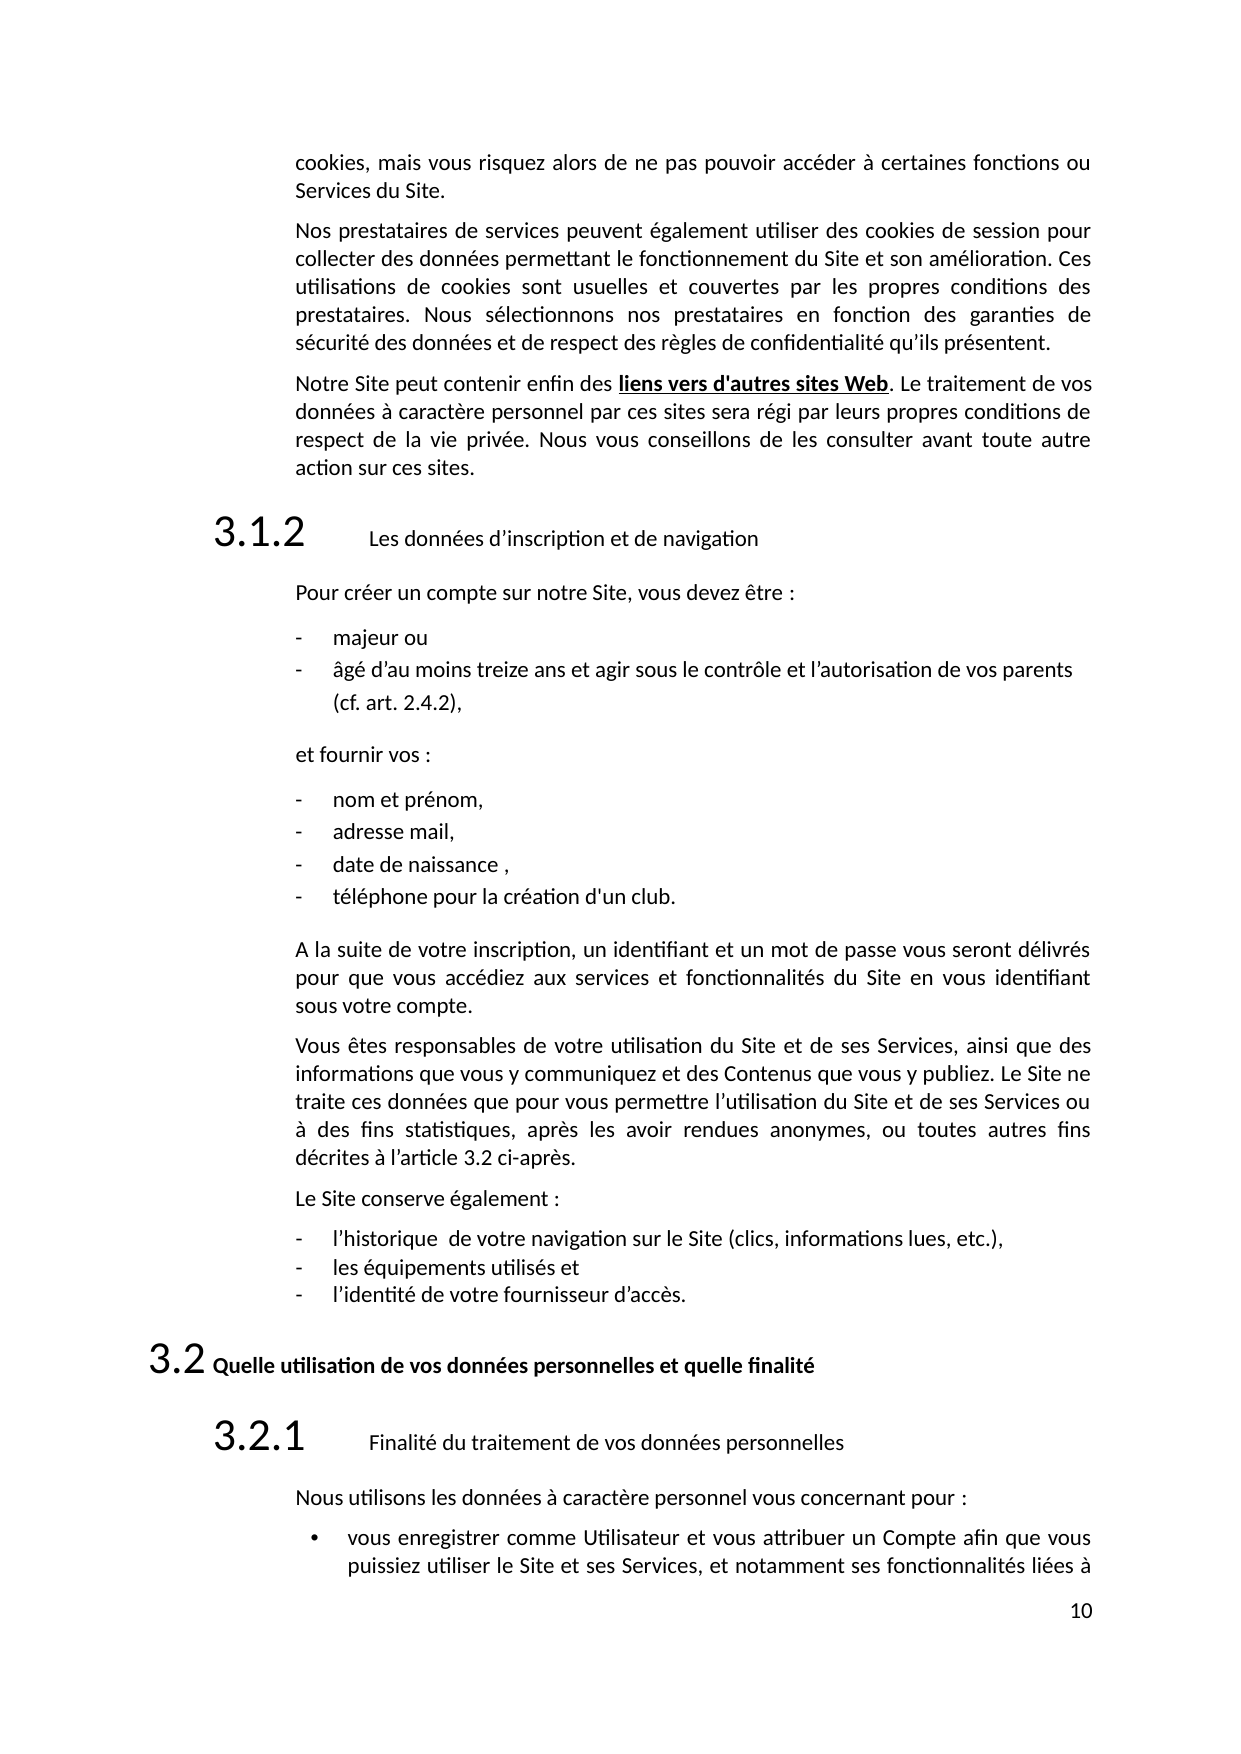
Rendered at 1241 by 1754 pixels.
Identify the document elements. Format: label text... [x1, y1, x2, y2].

list les équipements utilisés et [295, 1253, 1092, 1281]
list adresse mail, [295, 817, 1092, 846]
list date de naissance , [295, 850, 1092, 878]
list majeur ou [295, 623, 1092, 651]
text Notre Site peut contenir enfin des liens vers d'autres sites Web. Le traitement de vos données à caractère personnel par ces sites sera régi par leurs propres conditions de respect de la vie privée. Nous vous conseillons de les consulter avant toute autre action sur ces sites. [295, 369, 1092, 481]
text A la suite de votre inscription, un identifiant et un mot de passe vous seront délivrés pour que vous accédiez aux services et fonctionnalités du Site en vous identifiant sous votre compte. [295, 935, 1092, 1019]
list âgé d’au moins treize ans et agir sous le contrôle et l’autorisation de vos parents (cf. art. 2.4.2), [295, 655, 1092, 716]
text Nous utilisons les données à caractère personnel vous concernant pour : [295, 1483, 1092, 1511]
text et fournir vos : [295, 741, 1092, 769]
text Le Site conserve également : [295, 1184, 1092, 1212]
list vous enregistrer comme Utilisateur et vous attribuer un Compte afin que vous puissiez utiliser le Site et ses Services, et notamment ses fonctionnalités liées à [310, 1523, 1092, 1579]
text Vous êtes responsables de votre utilisation du Site et de ses Services, ainsi que des informations que vous y communiquez et des Contenus que vous y publiez. Le Site ne traite ces données que pour vous permettre l’utilisation du Site et de ses Services ou à des fins statistiques, après les avoir rendues anonymes, ou toutes autres fins décrites à l’article 3.2 ci-après. [295, 1031, 1092, 1172]
text cookies, mais vous risquez alors de ne pas pouvoir accéder à certaines fonctions ou Services du Site. [295, 148, 1092, 204]
subtitle Finalité du traitement de vos données personnelles [213, 1406, 1092, 1462]
text Nos prestataires de services peuvent également utiliser des cookies de session pour collecter des données permettant le fonctionnement du Site et son amélioration. Ces utilisations de cookies sont usuelles et couvertes par les propres conditions des prestataires. Nous sélectionnons nos prestataires en fonction des garanties de sécurité des données et de respect des règles de confidentialité qu’ils présentent. [295, 216, 1092, 356]
list nom et prénom, [295, 785, 1092, 813]
text Pour créer un compte sur notre Site, vous devez être : [295, 578, 1092, 607]
subtitle Les données d’inscription et de navigation [213, 502, 1092, 558]
list l’identité de votre fournisseur d’accès. [295, 1281, 1092, 1309]
list téléphone pour la création d'un club. [295, 882, 1092, 910]
list l’historique de votre navigation sur le Site (clics, informations lues, etc.), [295, 1224, 1092, 1253]
subtitle Quelle utilisation de vos données personnelles et quelle finalité [148, 1329, 1092, 1385]
